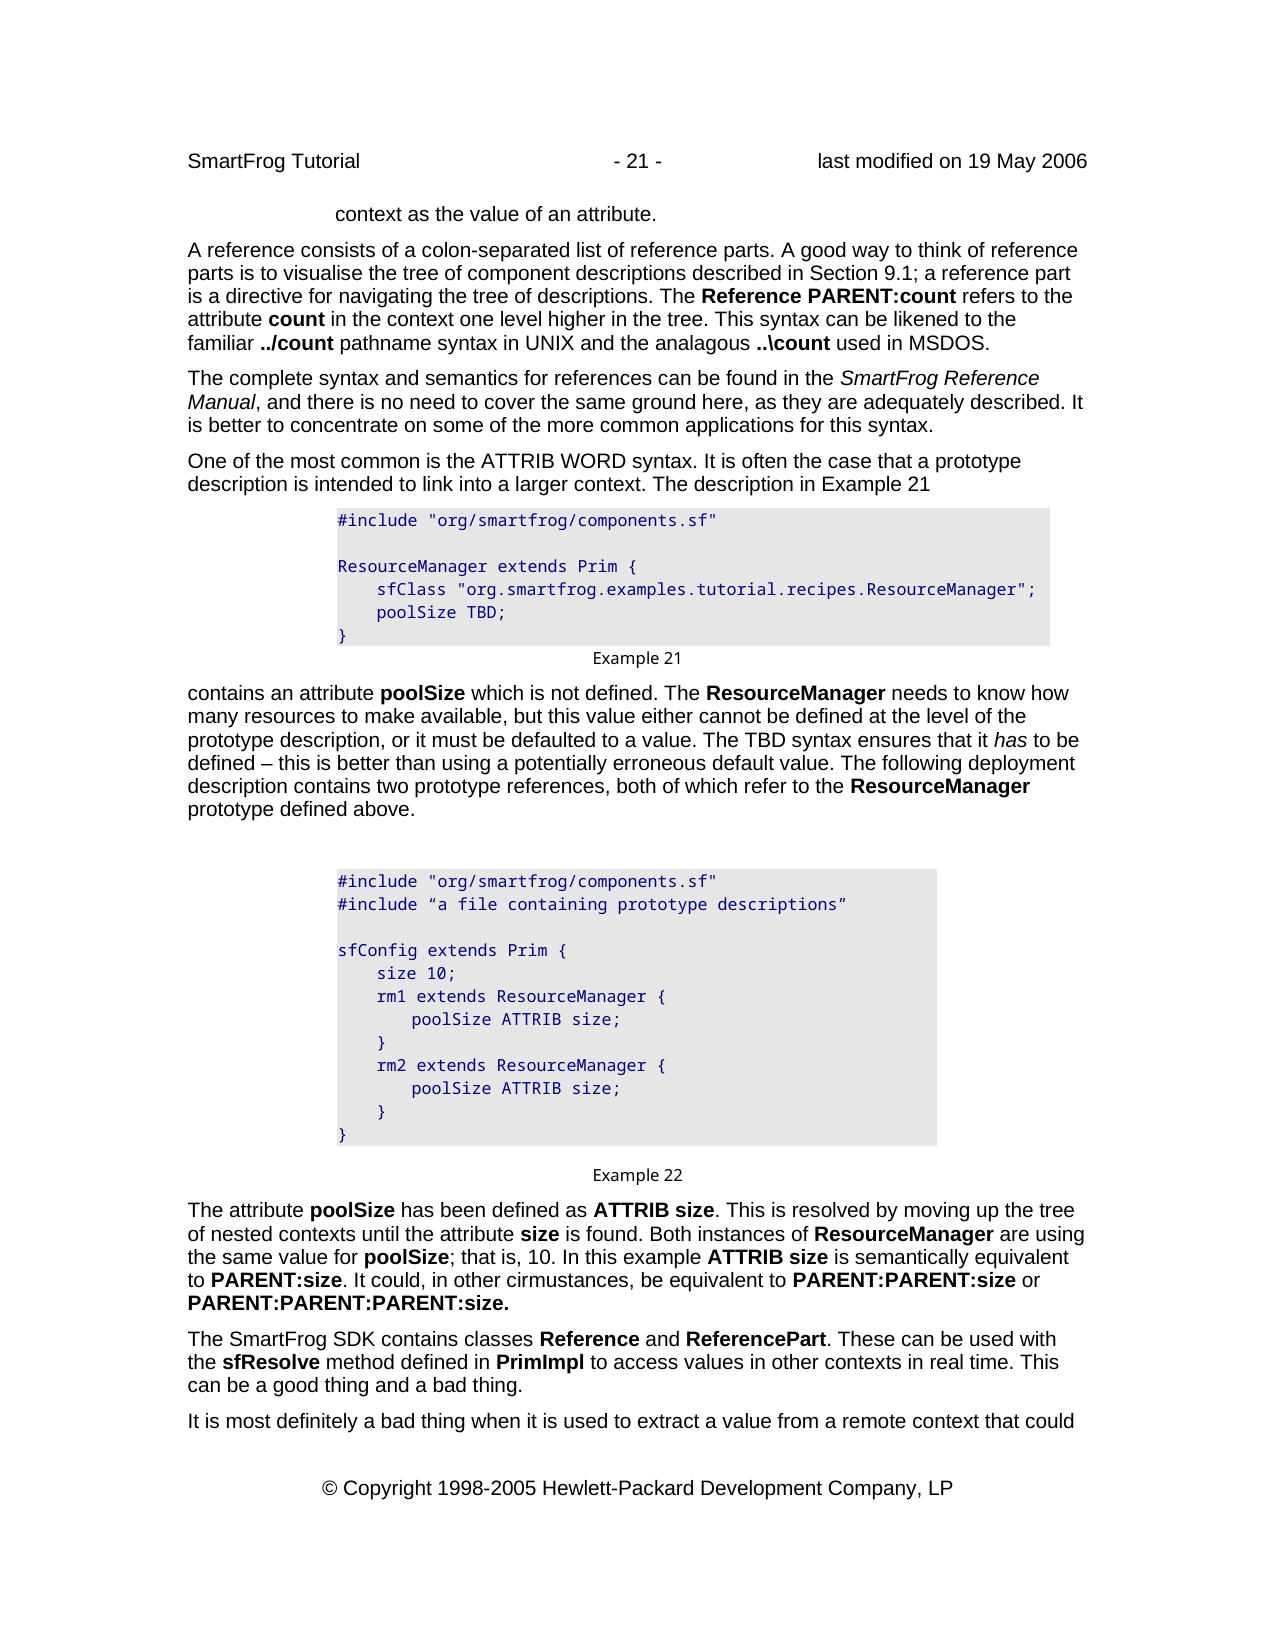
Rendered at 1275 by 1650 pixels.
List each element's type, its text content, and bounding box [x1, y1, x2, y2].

text sfClass "org.smartfrog.examples.tutorial.recipes.ResourceManager"; [337, 577, 1050, 600]
text rm1 extends ResourceManager { [337, 984, 937, 1008]
text The attribute poolSize has been defined as ATTRIB size. This is resolved by moving up the tree of nested contexts until the attribute size is found. Both instances of ResourceManager are using the same value for poolSize; that is, 10. In this example ATTRIB size is semantically equivalent to PARENT:size. It could, in other cirmustances, be equivalent to PARENT:PARENT:size or PARENT:PARENT:PARENT:size. [187, 1199, 1087, 1315]
text #include "org/smartfrog/components.sf" [337, 508, 1050, 531]
text It is most definitely a bad thing when it is used to extract a value from a remote context that could [187, 1410, 1087, 1433]
text The complete syntax and semantics for references can be found in the SmartFrog Reference Manual, and there is no need to cover the same ground here, as they are adequately described. It is better to concentrate on some of the more common applications for this syntax. [187, 367, 1087, 437]
text #include “a file containing prototype descriptions” [337, 892, 937, 916]
text } [337, 1031, 937, 1054]
text sfConfig extends Prim { [337, 938, 937, 962]
text One of the most common is the ATTRIB WORD syntax. It is often the case that a prototype description is intended to link into a larger context. The description in Example 21 [187, 449, 1087, 496]
text size 10; [337, 962, 937, 984]
text rm2 extends ResourceManager { [337, 1054, 937, 1077]
text A reference consists of a colon-separated list of reference parts. A good way to think of reference parts is to visualise the tree of component descriptions described in Section 9.1; a reference part is a directive for navigating the tree of descriptions. The Reference PARENT:count refers to the attribute count in the context one level higher in the tree. This syntax can be likened to the familiar ../count pathname syntax in UNIX and the analagous ..\count used in MSDOS. [187, 238, 1087, 354]
text } [337, 623, 1050, 646]
text poolSize TBD; [337, 600, 1050, 623]
text poolSize ATTRIB size; [337, 1077, 937, 1100]
text ResourceManager extends Prim { [337, 554, 1050, 577]
text } [337, 1100, 937, 1123]
text The SmartFrog SDK contains classes Reference and ReferencePart. These can be used with the sfResolve method defined in PrimImpl to access values in other contexts in real time. This can be a good thing and a bad thing. [187, 1328, 1087, 1397]
text Example 22 [187, 1163, 1087, 1186]
text Example 21 [187, 646, 1087, 669]
text } [337, 1123, 937, 1146]
text contains an attribute poolSize which is not defined. The ResourceManager needs to know how many resources to make available, but this value either cannot be defined at the level of the prototype description, or it must be defaulted to a value. The TBD syntax ensures that it has to be defined – this is better than using a potentially erroneous default value. The following deployment description contains two prototype references, both of which refer to the ResourceManager prototype defined above. [187, 682, 1087, 821]
text poolSize ATTRIB size; [337, 1008, 937, 1031]
text #include "org/smartfrog/components.sf" [337, 869, 937, 892]
list context as the value of an attribute. [305, 203, 1087, 226]
